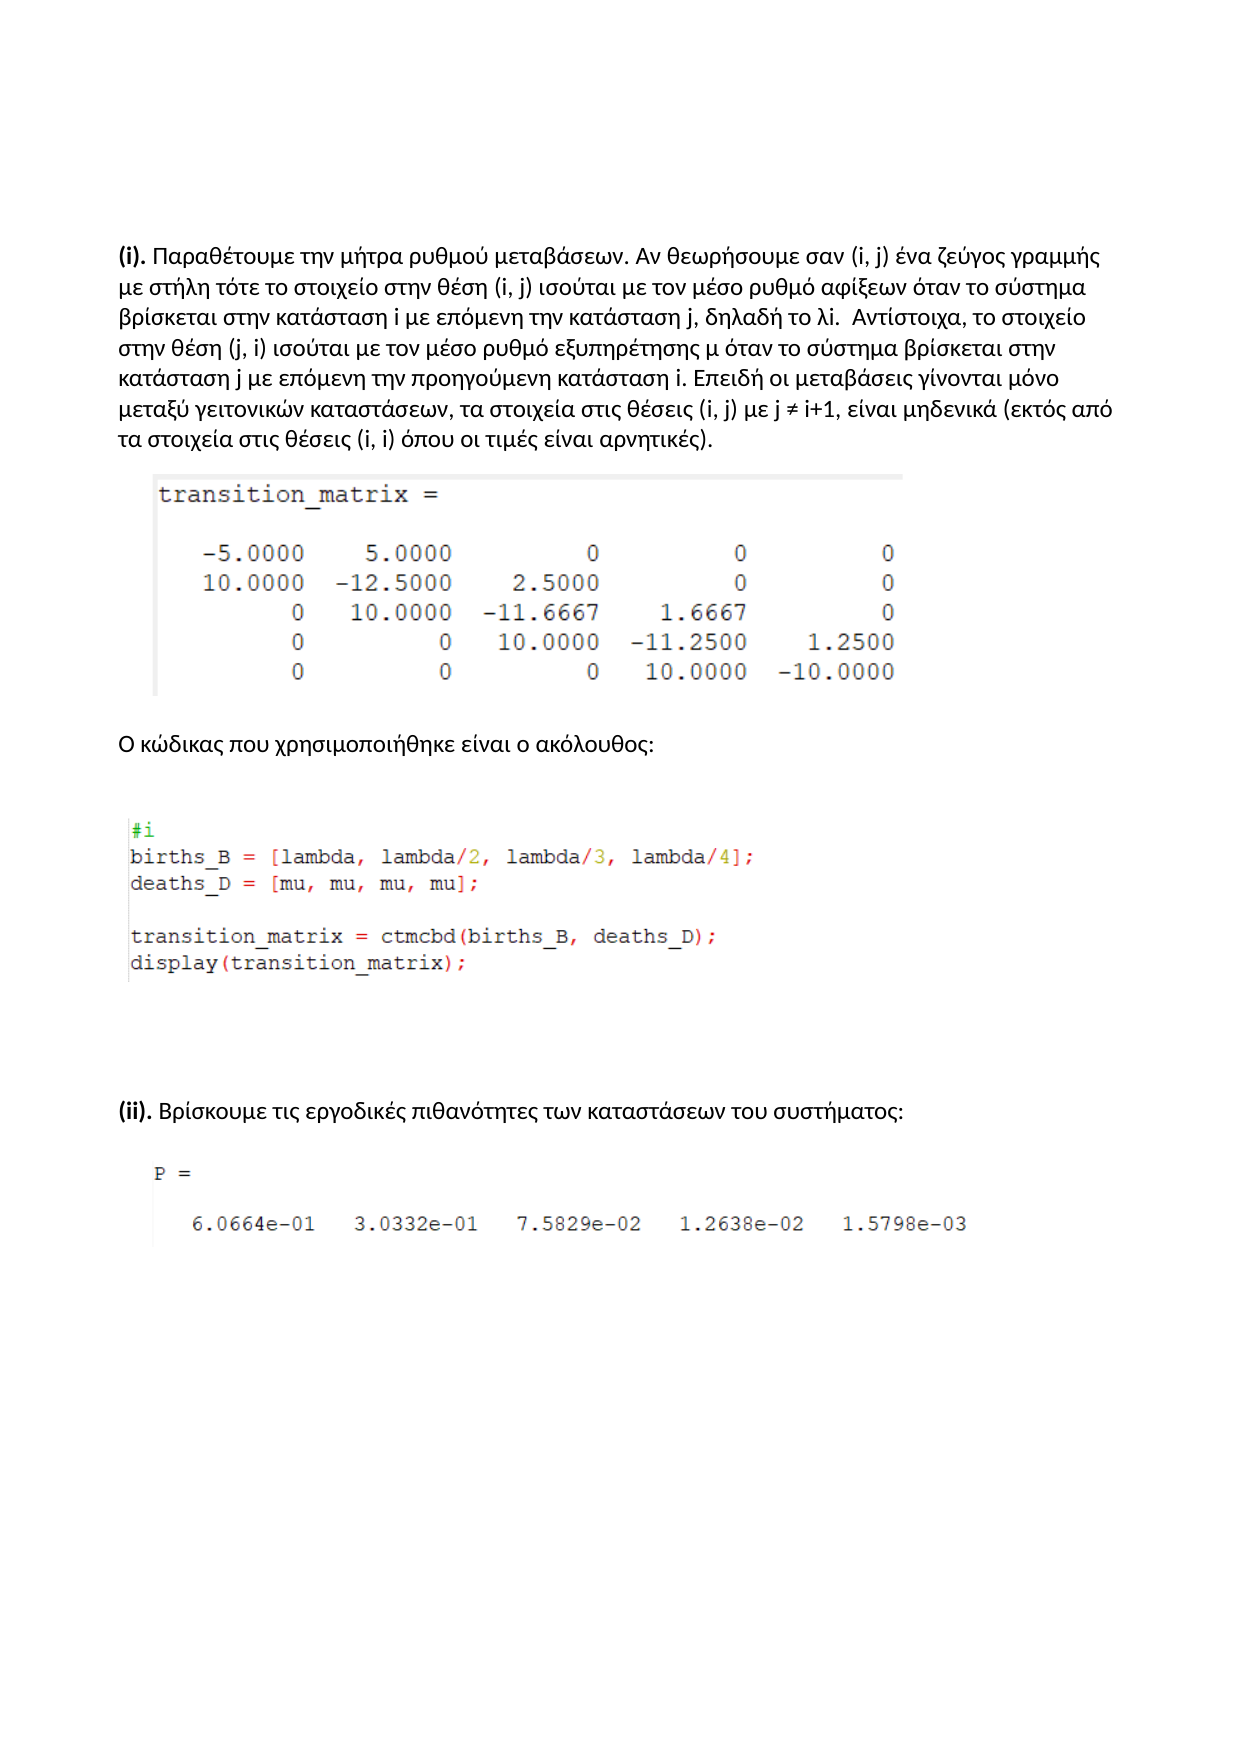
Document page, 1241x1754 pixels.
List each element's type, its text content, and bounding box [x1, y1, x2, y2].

picture [152, 1161, 990, 1247]
text (i). Παραθέτουμε την μήτρα ρυθμού μεταβάσεων. Αν θεωρήσουμε σαν (i, j) ένα ζεύγος γραμμής με στήλη τότε το στοιχείο στην θέση (i, j) ισούται με τον μέσο ρυθμό αφίξεων όταν το σύστημα βρίσκεται στην κατάσταση i με επόμενη την κατάσταση j, δηλαδή το λi. Αντίστοιχα, το στοιχείο στην θέση (j, i) ισούται με τον μέσο ρυθμό εξυπηρέτησης μ όταν το σύστημα βρίσκεται στην κατάσταση j με επόμενη την προηγούμενη κατάσταση i. Επειδή οι μεταβάσεις γίνονται μόνο μεταξύ γειτονικών καταστάσεων, τα στοιχεία στις θέσεις (i, j) με j ≠ i+1, είναι μηδενικά (εκτός από τα στοιχεία στις θέσεις (i, i) όπου οι τιμές είναι αρνητικές). [118, 240, 1122, 454]
text (ii). Βρίσκουμε τις εργοδικές πιθανότητες των καταστάσεων του συστήματος: [118, 1095, 1122, 1125]
picture [128, 818, 755, 982]
picture [152, 474, 903, 696]
text Ο κώδικας που χρησιμοποιήθηκε είναι ο ακόλουθος: [118, 728, 1122, 759]
